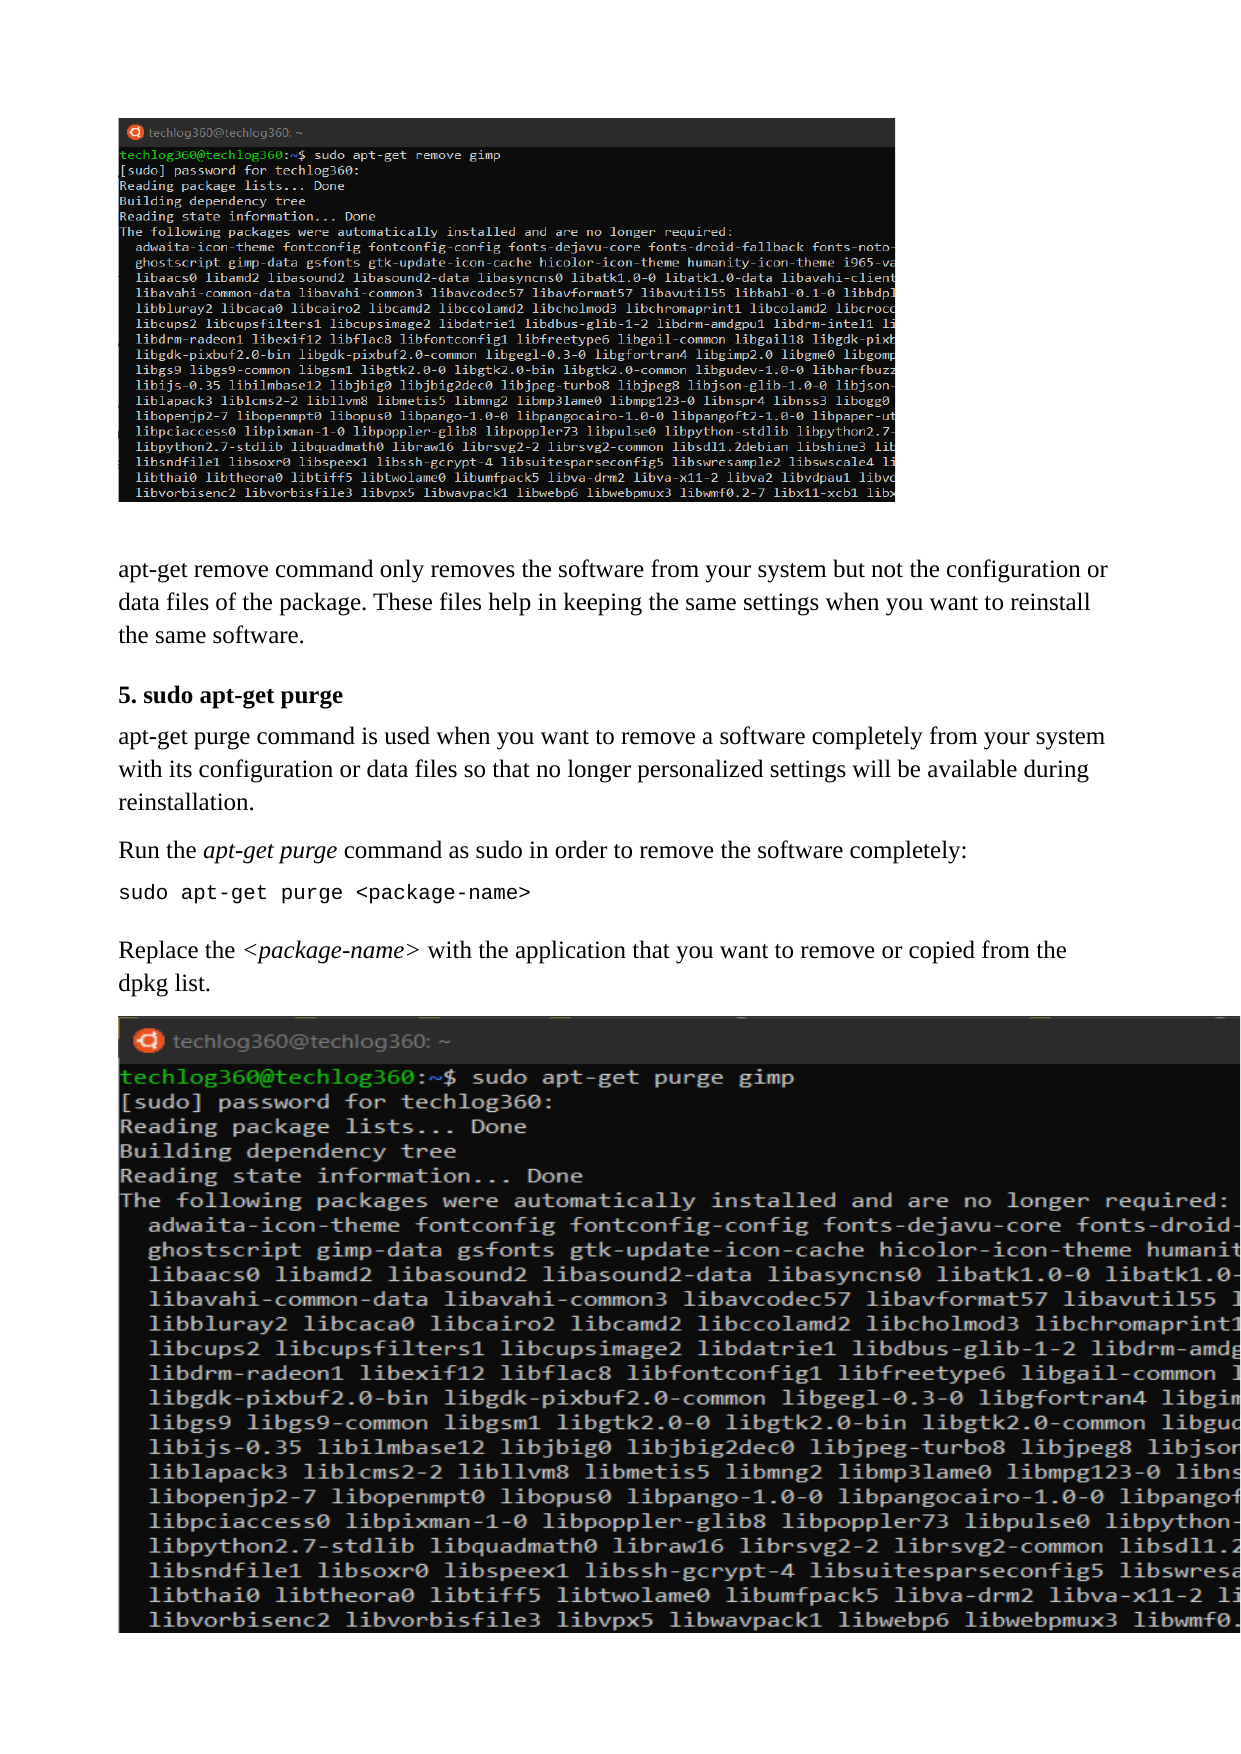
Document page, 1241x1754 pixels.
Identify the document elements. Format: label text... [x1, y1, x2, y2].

text Replace the <package-name> with the application that you want to remove or copied from the dpkg list. [118, 936, 1122, 997]
picture [118, 1016, 1241, 1633]
text Run the apt-get purge command as sudo in order to remove the software completely: [118, 835, 1122, 863]
subtitle 5. sudo apt-get purge [118, 680, 1122, 709]
picture [118, 118, 895, 502]
text apt-get remove command only removes the software from your system but not the configuration or data files of the package. These files help in keeping the same settings when you want to reinstall the same software. [118, 554, 1122, 648]
text apt-get purge command is used when you want to remove a software completely from your system with its configuration or data files so that no longer personalized settings will be available during reinstallation. [118, 721, 1122, 816]
text sudo apt-get purge <package-name> [118, 882, 1122, 906]
